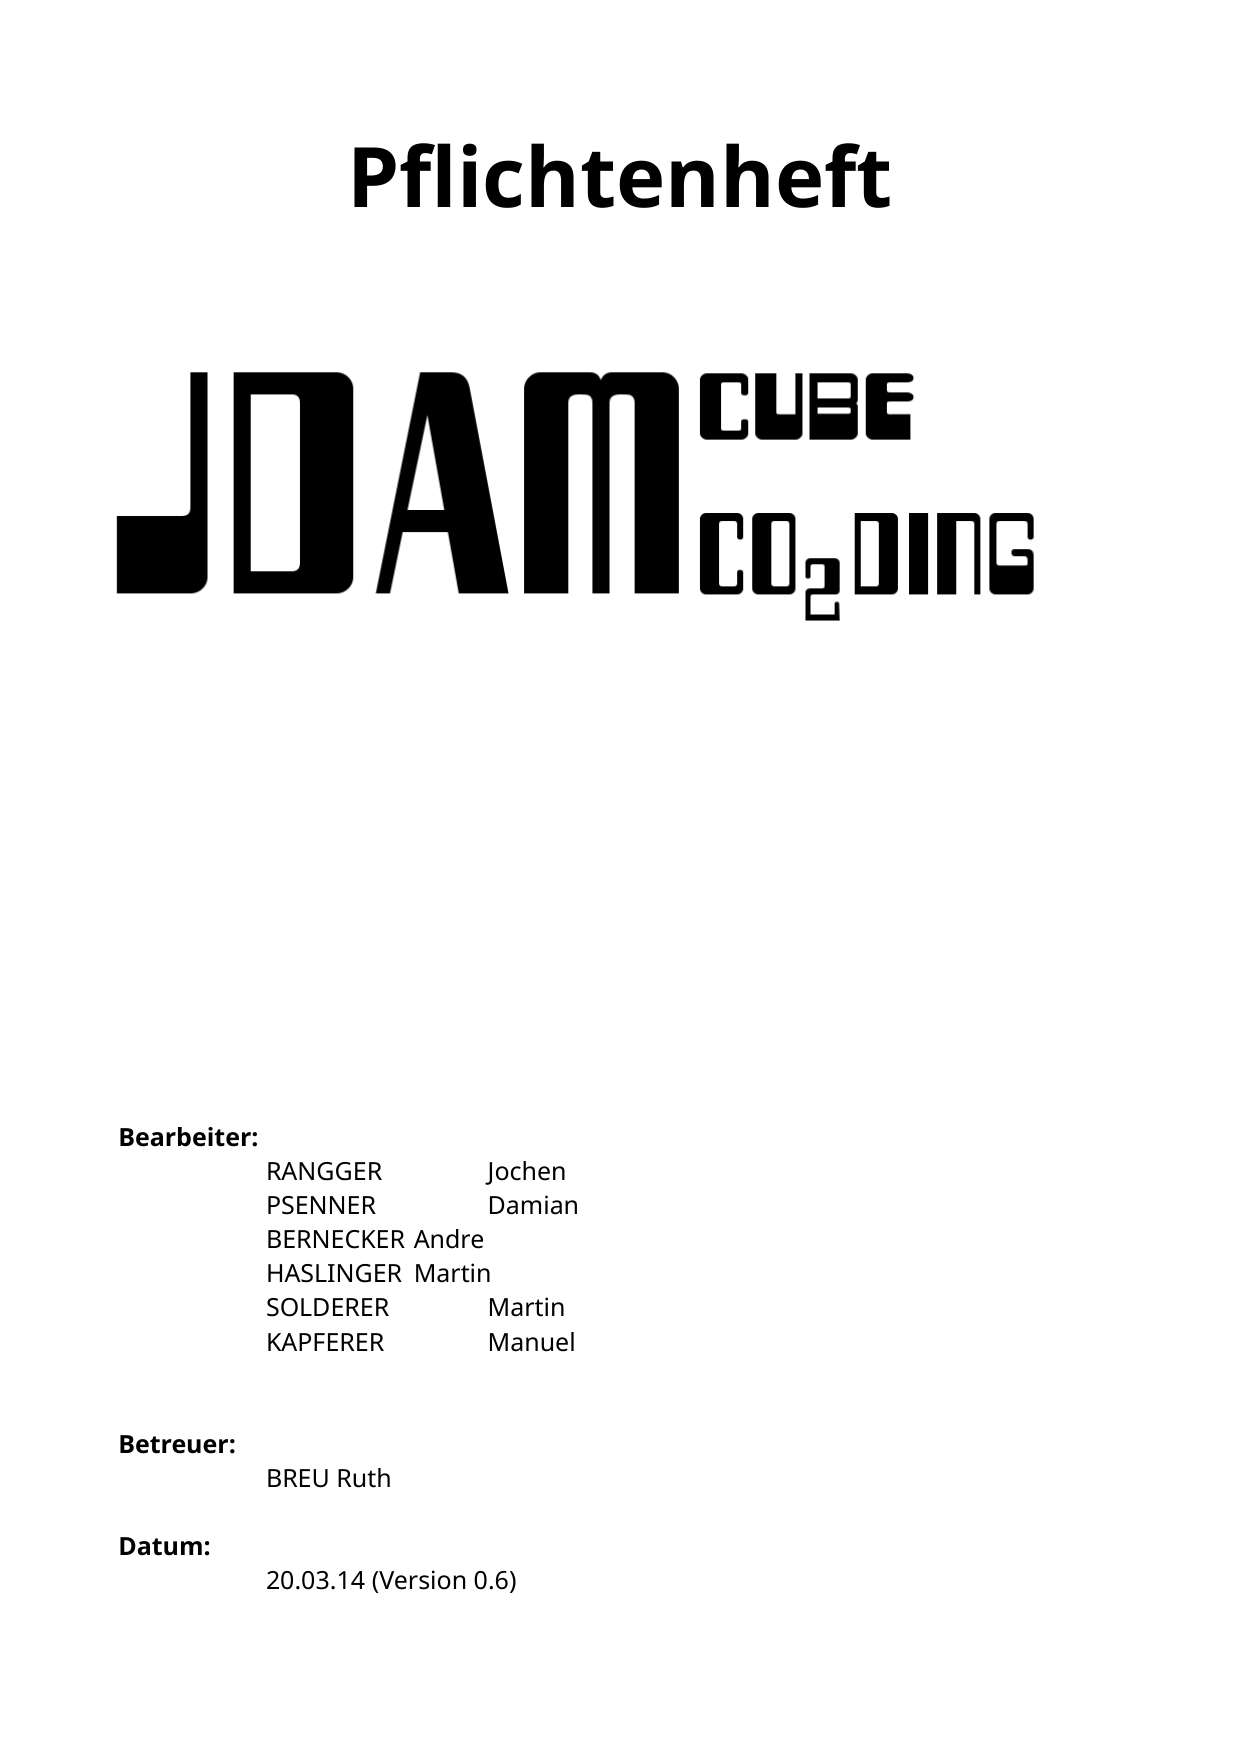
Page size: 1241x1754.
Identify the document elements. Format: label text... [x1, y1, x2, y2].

picture [104, 309, 1108, 711]
text Datum: [118, 1528, 1122, 1563]
text HASLINGER Martin [118, 1256, 1122, 1290]
text BREU Ruth [118, 1460, 1122, 1494]
text RANGGER Jochen [118, 1154, 1122, 1188]
text PSENNER Damian [118, 1188, 1122, 1222]
text BERNECKER Andre [118, 1222, 1122, 1256]
text SOLDERER Martin [118, 1290, 1122, 1324]
text Pflichtenheft [118, 118, 1122, 232]
text 20.03.14 (Version 0.6) [118, 1563, 1122, 1597]
text Betreuer: [118, 1426, 1122, 1460]
text Bearbeiter: [118, 1120, 1122, 1154]
text KAPFERER Manuel [118, 1324, 1122, 1358]
